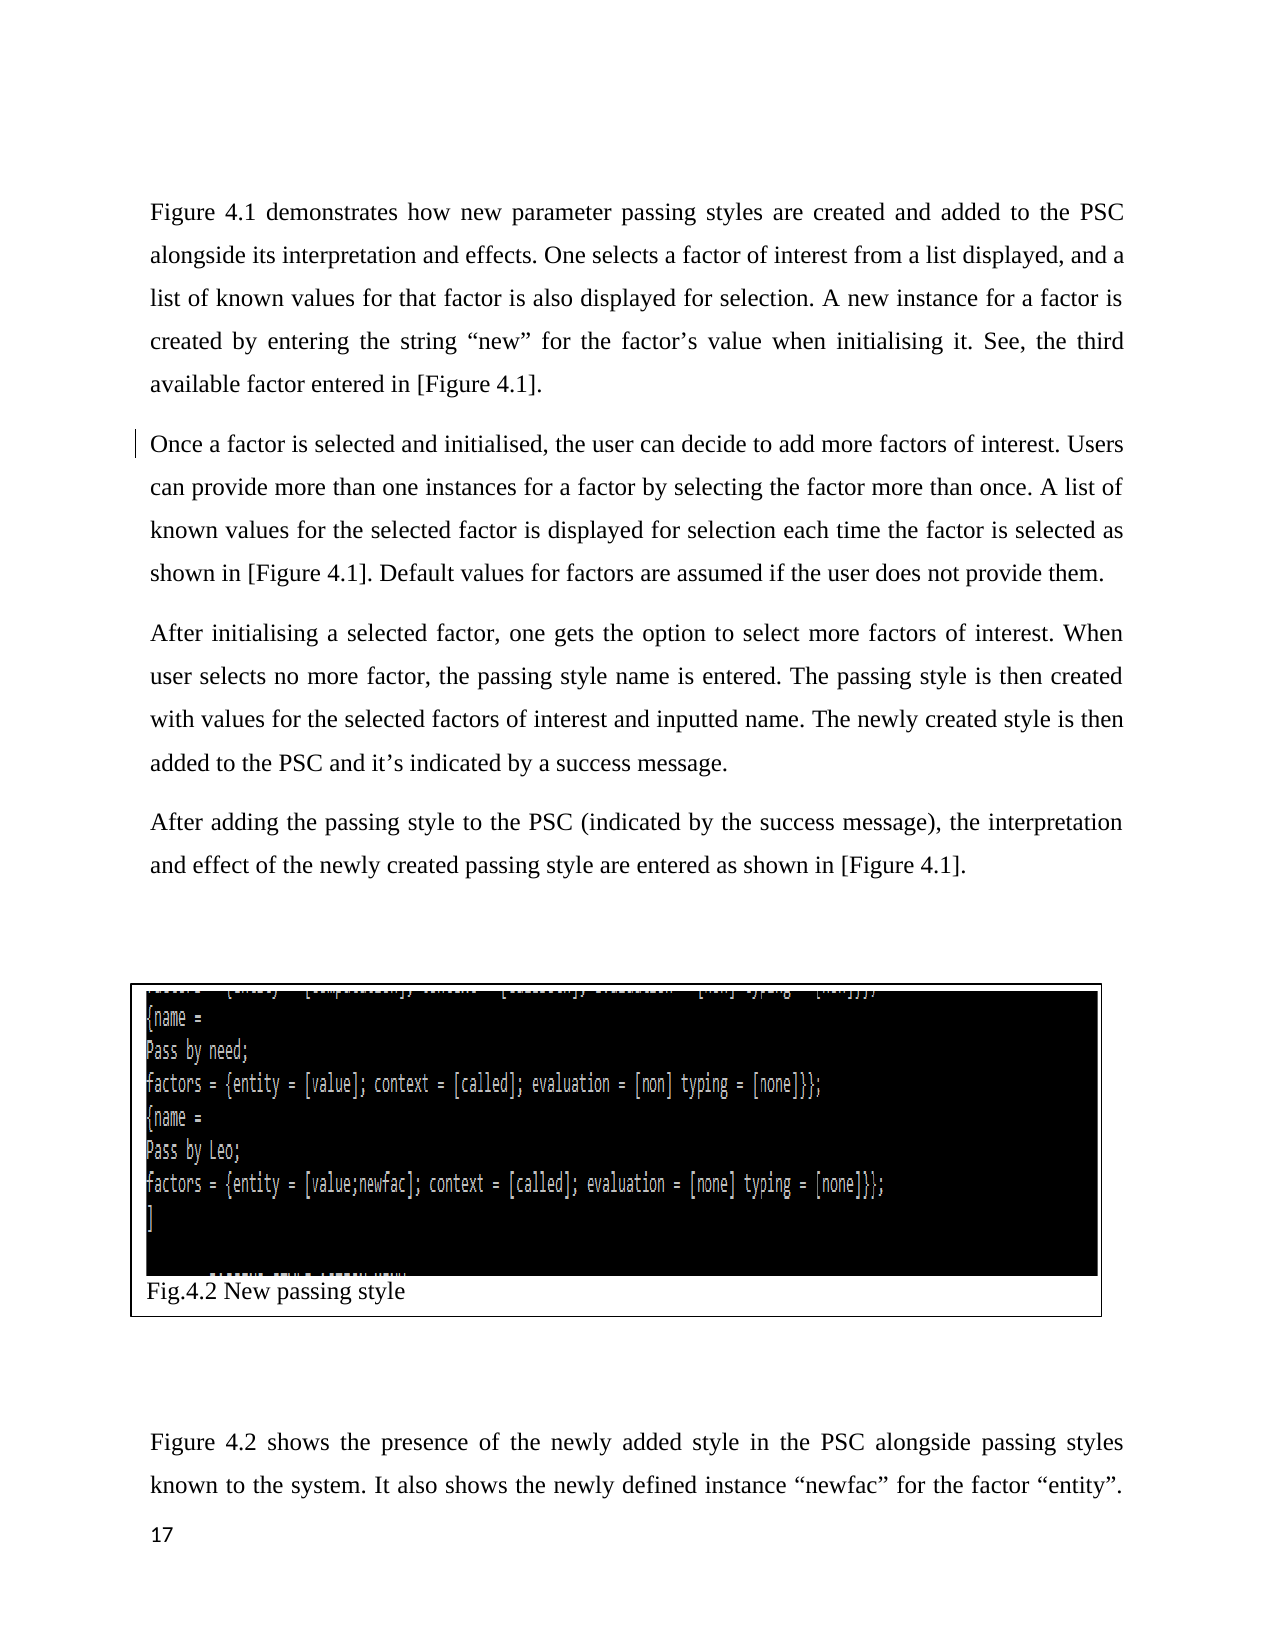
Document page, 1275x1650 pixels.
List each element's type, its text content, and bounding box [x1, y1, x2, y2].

text Figure 4.2 shows the presence of the newly added style in the PSC alongside passing styles known to the system. It also shows the newly defined instance “newfac” for the factor “entity”. [150, 1427, 1125, 1499]
text After initialising a selected factor, one gets the option to select more factors of interest. When user selects no more factor, the passing style name is entered. The passing style is then created with values for the selected factors of interest and inputted name. The newly created style is then added to the PSC and it’s indicated by a success message. [150, 618, 1125, 776]
text After adding the passing style to the PSC (indicated by the success message), the interpretation and effect of the newly created passing style are entered as shown in [Figure 4.1]. [150, 807, 1125, 879]
text Once a factor is selected and initialised, the user can decide to add more factors of interest. Users can provide more than one instances for a factor by selecting the factor more than once. A list of known values for the selected factor is displayed for selection each time the factor is selected as shown in [Figure 4.1]. Default values for factors are assumed if the user does not provide them. [150, 429, 1125, 587]
text Fig.4.2 New passing style [146, 1276, 1087, 1304]
picture [146, 991, 1098, 1276]
text Figure 4.1 demonstrates how new parameter passing styles are created and added to the PSC alongside its interpretation and effects. One selects a factor of interest from a list displayed, and a list of known values for that factor is also displayed for selection. A new instance for a factor is created by entering the string “new” for the factor’s value when initialising it. See, the third available factor entered in [Figure 4.1]. [150, 197, 1125, 398]
